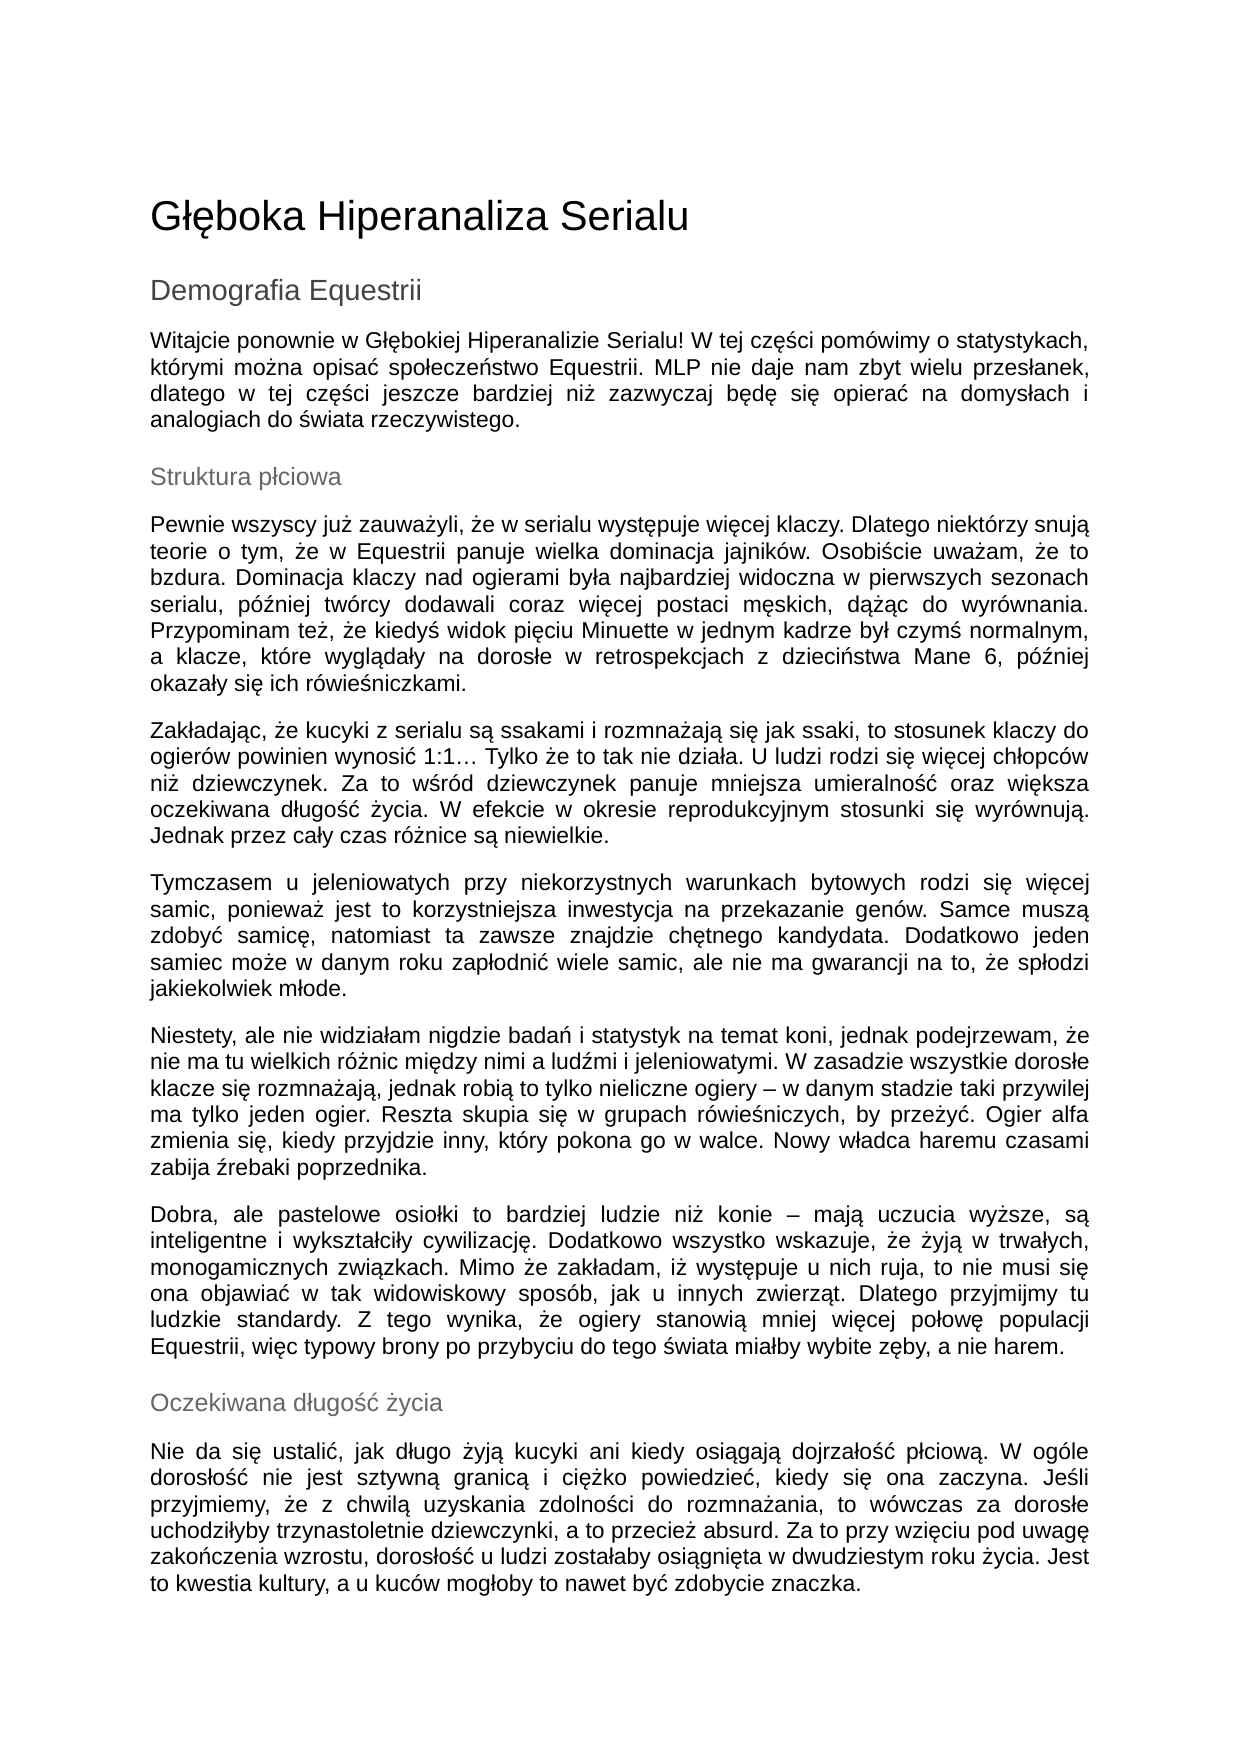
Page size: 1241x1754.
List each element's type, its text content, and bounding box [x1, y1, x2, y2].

subtitle Głęboka Hiperanaliza Serialu [150, 192, 1090, 239]
text Witajcie ponownie w Głębokiej Hiperanalizie Serialu! W tej części pomówimy o statystykach, którymi można opisać społeczeństwo Equestrii. MLP nie daje nam zbyt wielu przesłanek, dlatego w tej części jeszcze bardziej niż zazwyczaj będę się opierać na domysłach i analogiach do świata rzeczywistego. [150, 327, 1090, 433]
text Tymczasem u jeleniowatych przy niekorzystnych warunkach bytowych rodzi się więcej samic, ponieważ jest to korzystniejsza inwestycja na przekazanie genów. Samce muszą zdobyć samicę, natomiast ta zawsze znajdzie chętnego kandydata. Dodatkowo jeden samiec może w danym roku zapłodnić wiele samic, ale nie ma gwarancji na to, że spłodzi jakiekolwiek młode. [150, 869, 1090, 1001]
text Nie da się ustalić, jak długo żyją kucyki ani kiedy osiągają dojrzałość płciową. W ogóle dorosłość nie jest sztywną granicą i ciężko powiedzieć, kiedy się ona zaczyna. Jeśli przyjmiemy, że z chwilą uzyskania zdolności do rozmnażania, to wówczas za dorosłe uchodziłyby trzynastoletnie dziewczynki, a to przecież absurd. Za to przy wzięciu pod uwagę zakończenia wzrostu, dorosłość u ludzi zostałaby osiągnięta w dwudziestym roku życia. Jest to kwestia kultury, a u kuców mogłoby to nawet być zdobycie znaczka. [150, 1438, 1090, 1596]
text Zakładając, że kucyki z serialu są ssakami i rozmnażają się jak ssaki, to stosunek klaczy do ogierów powinien wynosić 1:1… Tylko że to tak nie działa. U ludzi rodzi się więcej chłopców niż dziewczynek. Za to wśród dziewczynek panuje mniejsza umieralność oraz większa oczekiwana długość życia. W efekcie w okresie reprodukcyjnym stosunki się wyrównują. Jednak przez cały czas różnice są niewielkie. [150, 717, 1090, 848]
text Dobra, ale pastelowe osiołki to bardziej ludzie niż konie – mają uczucia wyższe, są inteligentne i wykształciły cywilizację. Dodatkowo wszystko wskazuje, że żyją w trwałych, monogamicznych związkach. Mimo że zakładam, iż występuje u nich ruja, to nie musi się ona objawiać w tak widowiskowy sposób, jak u innych zwierząt. Dlatego przyjmijmy tu ludzkie standardy. Z tego wynika, że ogiery stanowią mniej więcej połowę populacji Equestrii, więc typowy brony po przybyciu do tego świata miałby wybite zęby, a nie harem. [150, 1201, 1090, 1359]
subtitle Demografia Equestrii [150, 273, 1090, 306]
subtitle Oczekiwana długość życia [150, 1388, 1090, 1417]
text Pewnie wszyscy już zauważyli, że w serialu występuje więcej klaczy. Dlatego niektórzy snują teorie o tym, że w Equestrii panuje wielka dominacja jajników. Osobiście uważam, że to bzdura. Dominacja klaczy nad ogierami była najbardziej widoczna w pierwszych sezonach serialu, później twórcy dodawali coraz więcej postaci męskich, dążąc do wyrównania. Przypominam też, że kiedyś widok pięciu Minuette w jednym kadrze był czymś normalnym, a klacze, które wyglądały na dorosłe w retrospekcjach z dzieciństwa Mane 6, później okazały się ich rówieśniczkami. [150, 511, 1090, 696]
subtitle Struktura płciowa [150, 462, 1090, 491]
text Niestety, ale nie widziałam nigdzie badań i statystyk na temat koni, jednak podejrzewam, że nie ma tu wielkich różnic między nimi a ludźmi i jeleniowatymi. W zasadzie wszystkie dorosłe klacze się rozmnażają, jednak robią to tylko nieliczne ogiery – w danym stadzie taki przywilej ma tylko jeden ogier. Reszta skupia się w grupach rówieśniczych, by przeżyć. Ogier alfa zmienia się, kiedy przyjdzie inny, który pokona go w walce. Nowy władca haremu czasami zabija źrebaki poprzednika. [150, 1022, 1090, 1180]
